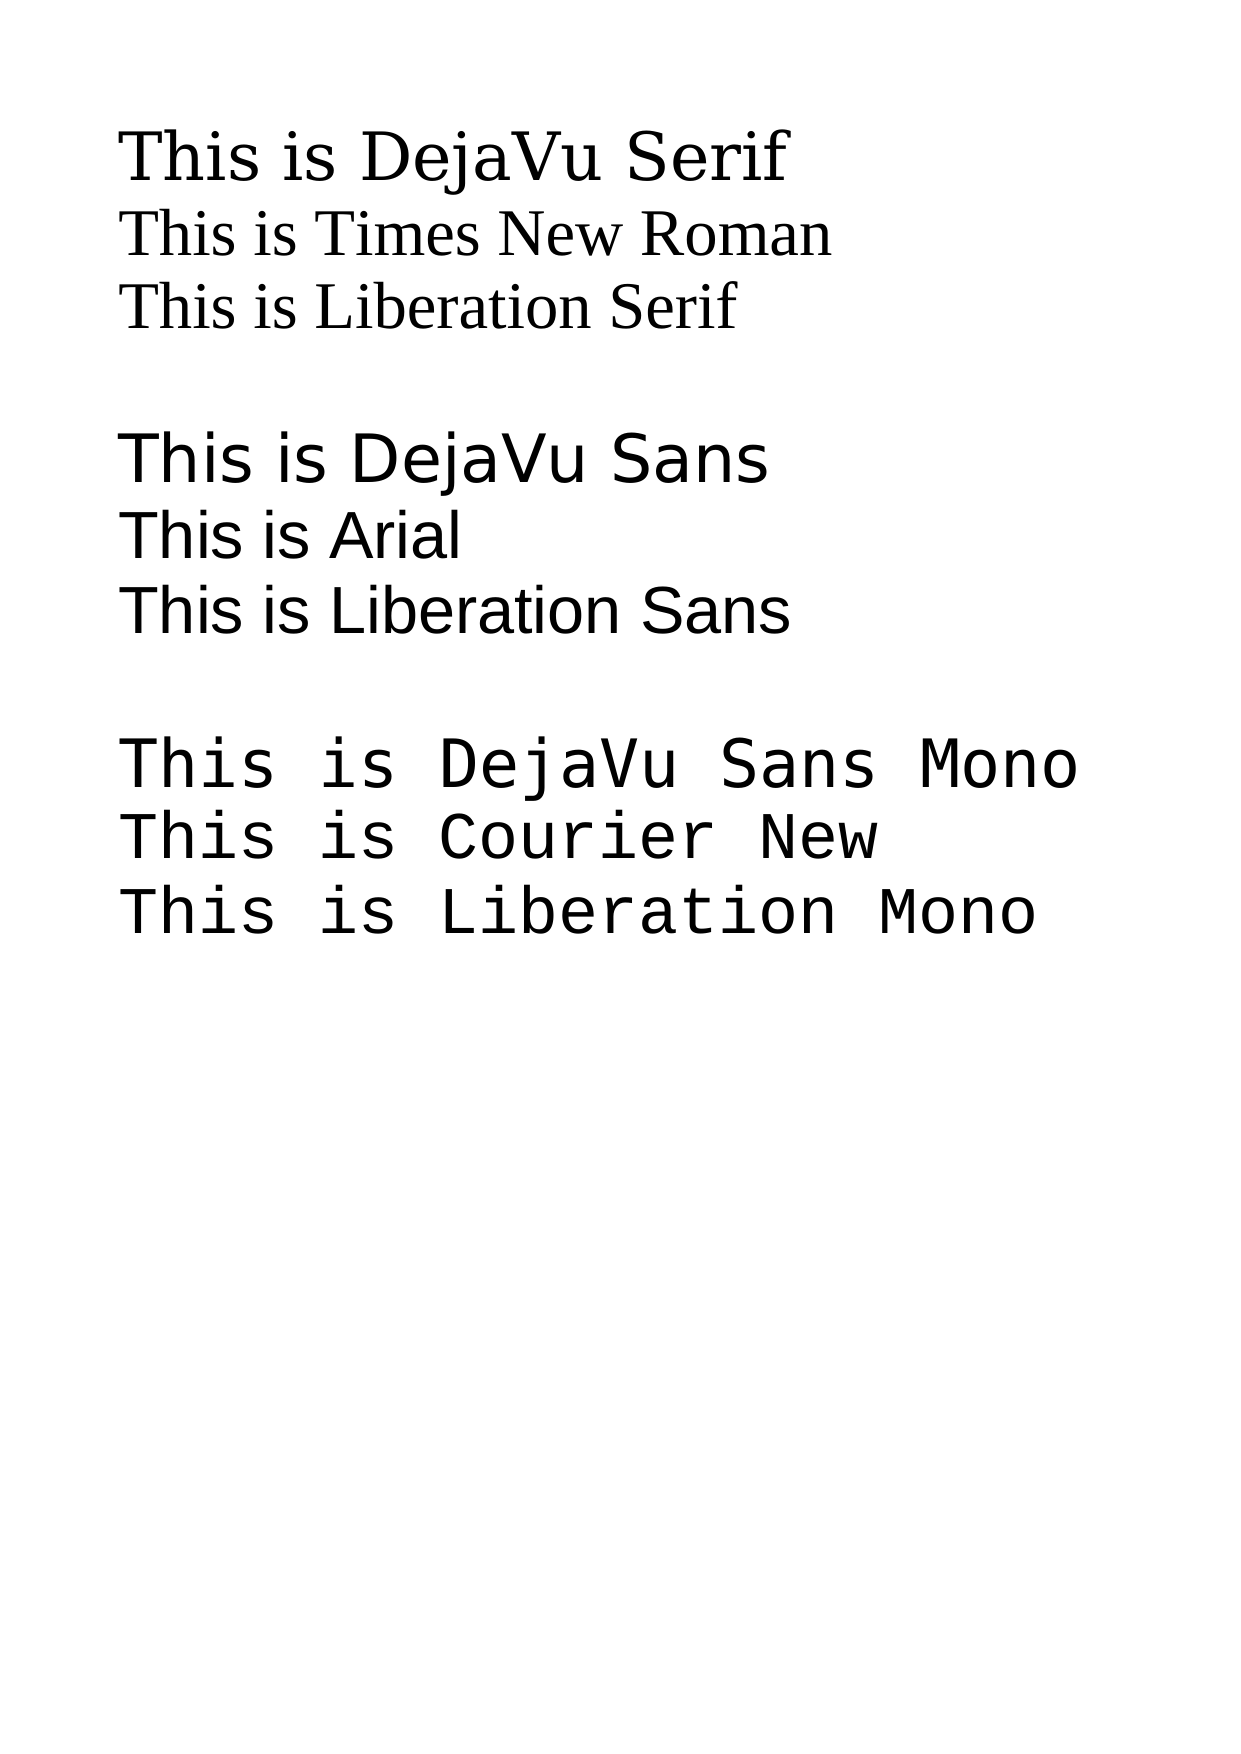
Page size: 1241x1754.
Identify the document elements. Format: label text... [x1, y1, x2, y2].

text This is Courier New [118, 803, 1122, 878]
text This is DejaVu Sans Mono [118, 725, 1122, 803]
text This is Times New Roman [118, 196, 1122, 269]
text This is Liberation Mono [118, 878, 1122, 954]
text This is DejaVu Sans [118, 421, 1122, 499]
text This is DejaVu Serif [118, 118, 1122, 196]
text This is Arial [118, 499, 1122, 573]
text This is Liberation Serif [118, 269, 1122, 343]
text This is Liberation Sans [118, 573, 1122, 648]
